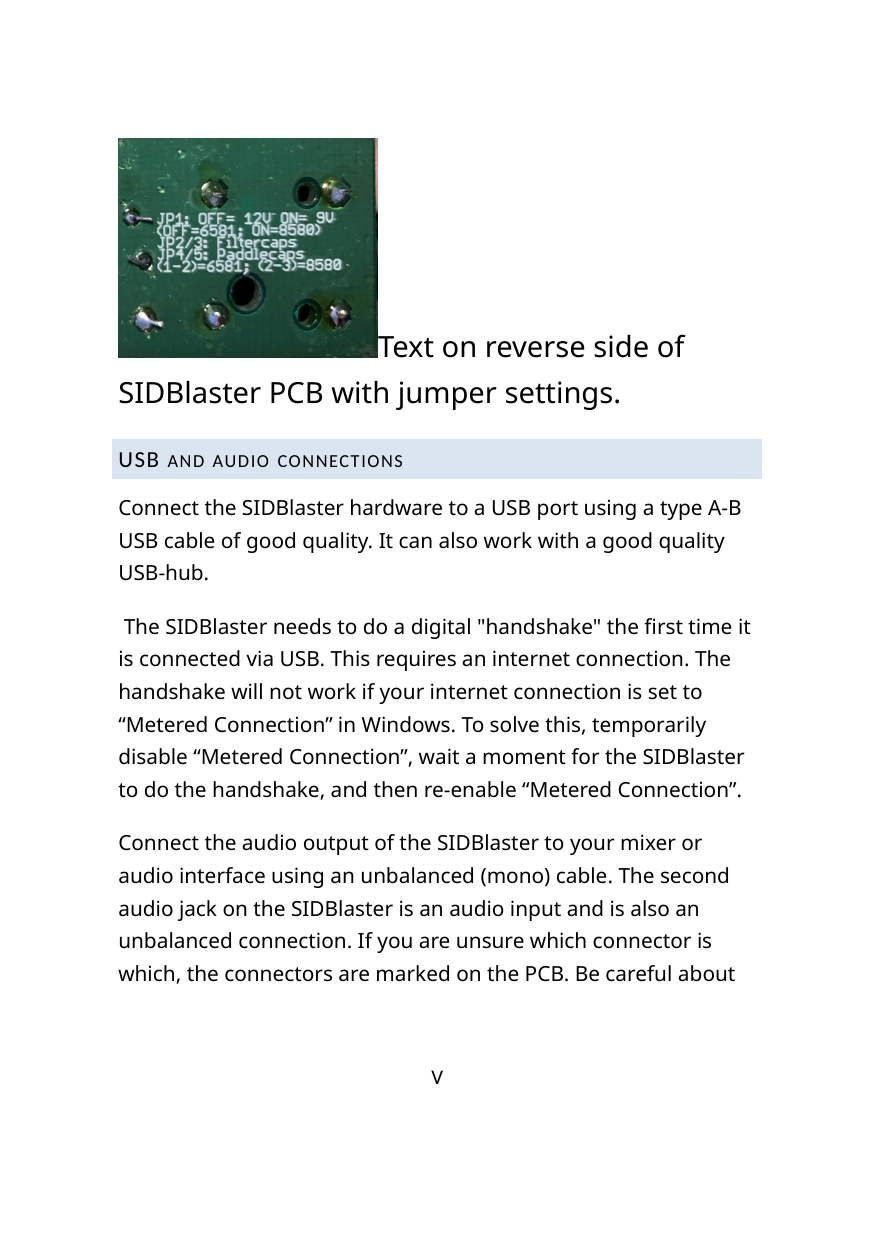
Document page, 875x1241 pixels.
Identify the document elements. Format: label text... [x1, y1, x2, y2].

text Connect the audio output of the SIDBlaster to your mixer or audio interface using an unbalanced (mono) cable. The second audio jack on the SIDBlaster is an audio input and is also an unbalanced connection. If you are unsure which connector is which, the connectors are marked on the PCB. Be careful about [118, 828, 756, 987]
subtitle USB and audio connections [118, 445, 756, 473]
text Text on reverse side of SIDBlaster PCB with jumper settings. [118, 118, 756, 412]
text Connect the SIDBlaster hardware to a USB port using a type A-B USB cable of good quality. It can also work with a good quality USB-hub. [118, 493, 756, 587]
picture [118, 138, 378, 358]
text The SIDBlaster needs to do a digital "handshake" the first time it is connected via USB. This requires an internet connection. The handshake will not work if your internet connection is set to “Metered Connection” in Windows. To solve this, temporarily disable “Metered Connection”, wait a moment for the SIDBlaster to do the handshake, and then re-enable “Metered Connection”. [118, 612, 756, 803]
